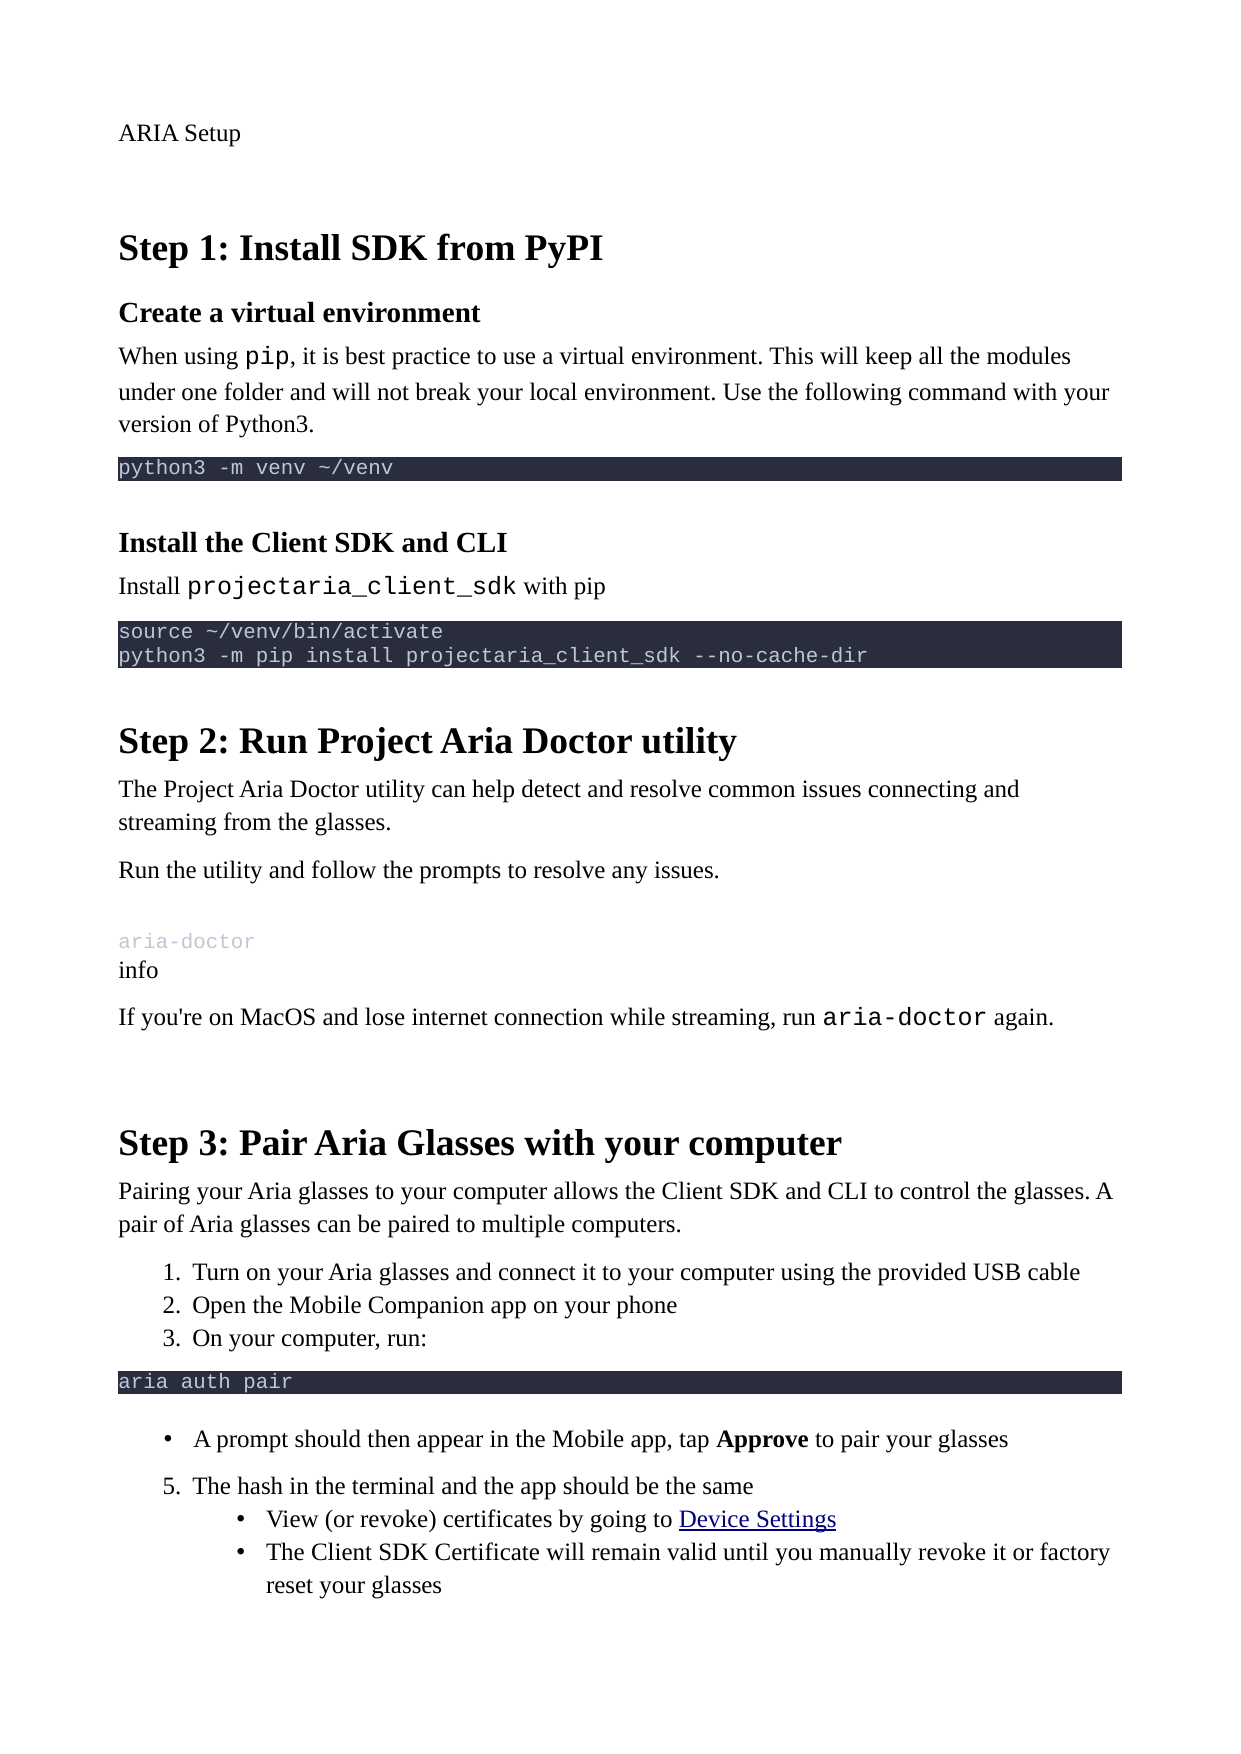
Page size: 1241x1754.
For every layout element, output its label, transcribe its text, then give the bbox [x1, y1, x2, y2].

subtitle Create a virtual environment [118, 295, 1122, 329]
subtitle Step 3: Pair Aria Glasses with your computer [118, 1121, 1122, 1164]
text Install projectaria_client_sdk with pip [118, 571, 1122, 602]
subtitle Install the Client SDK and CLI [118, 525, 1122, 558]
text python3 -m venv ~/venv [118, 457, 1122, 481]
list View (or revoke) certificates by going to Device Settings [236, 1504, 1122, 1533]
text Run the utility and follow the prompts to resolve any issues. [118, 855, 1122, 883]
text info [118, 955, 1122, 983]
subtitle Step 2: Run Project Aria Doctor utility [118, 718, 1122, 762]
list Open the Mobile Companion app on your phone [162, 1290, 1122, 1319]
list On your computer, run: [162, 1323, 1122, 1352]
list A prompt should then appear in the Mobile app, tap Approve to pair your glasses [164, 1424, 1122, 1453]
subtitle Step 1: Install SDK from PyPI [118, 225, 1122, 268]
text source ~/venv/bin/activate [118, 621, 1122, 644]
list The Client SDK Certificate will remain valid until you manually revoke it or factory reset your glasses [236, 1537, 1122, 1599]
text python3 -m pip install projectaria_client_sdk --no-cache-dir [118, 644, 1122, 668]
text ARIA Setup [118, 118, 1122, 147]
list The hash in the terminal and the app should be the same [162, 1471, 1122, 1500]
text aria-doctor [118, 931, 1122, 955]
list Turn on your Aria glasses and connect it to your computer using the provided USB cable [162, 1257, 1122, 1286]
text If you're on MacOS and lose internet connection while streaming, run aria-doctor again. [118, 1002, 1122, 1033]
text When using pip, it is best practice to use a virtual environment. This will keep all the modules under one folder and will not break your local environment. Use the following command with your version of Python3. [118, 341, 1122, 438]
text Pairing your Aria glasses to your computer allows the Client SDK and CLI to control the glasses. A pair of Aria glasses can be paired to multiple computers. [118, 1176, 1122, 1238]
text The Project Aria Doctor utility can help detect and resolve common issues connecting and streaming from the glasses. [118, 774, 1122, 836]
text aria auth pair [118, 1371, 1122, 1394]
